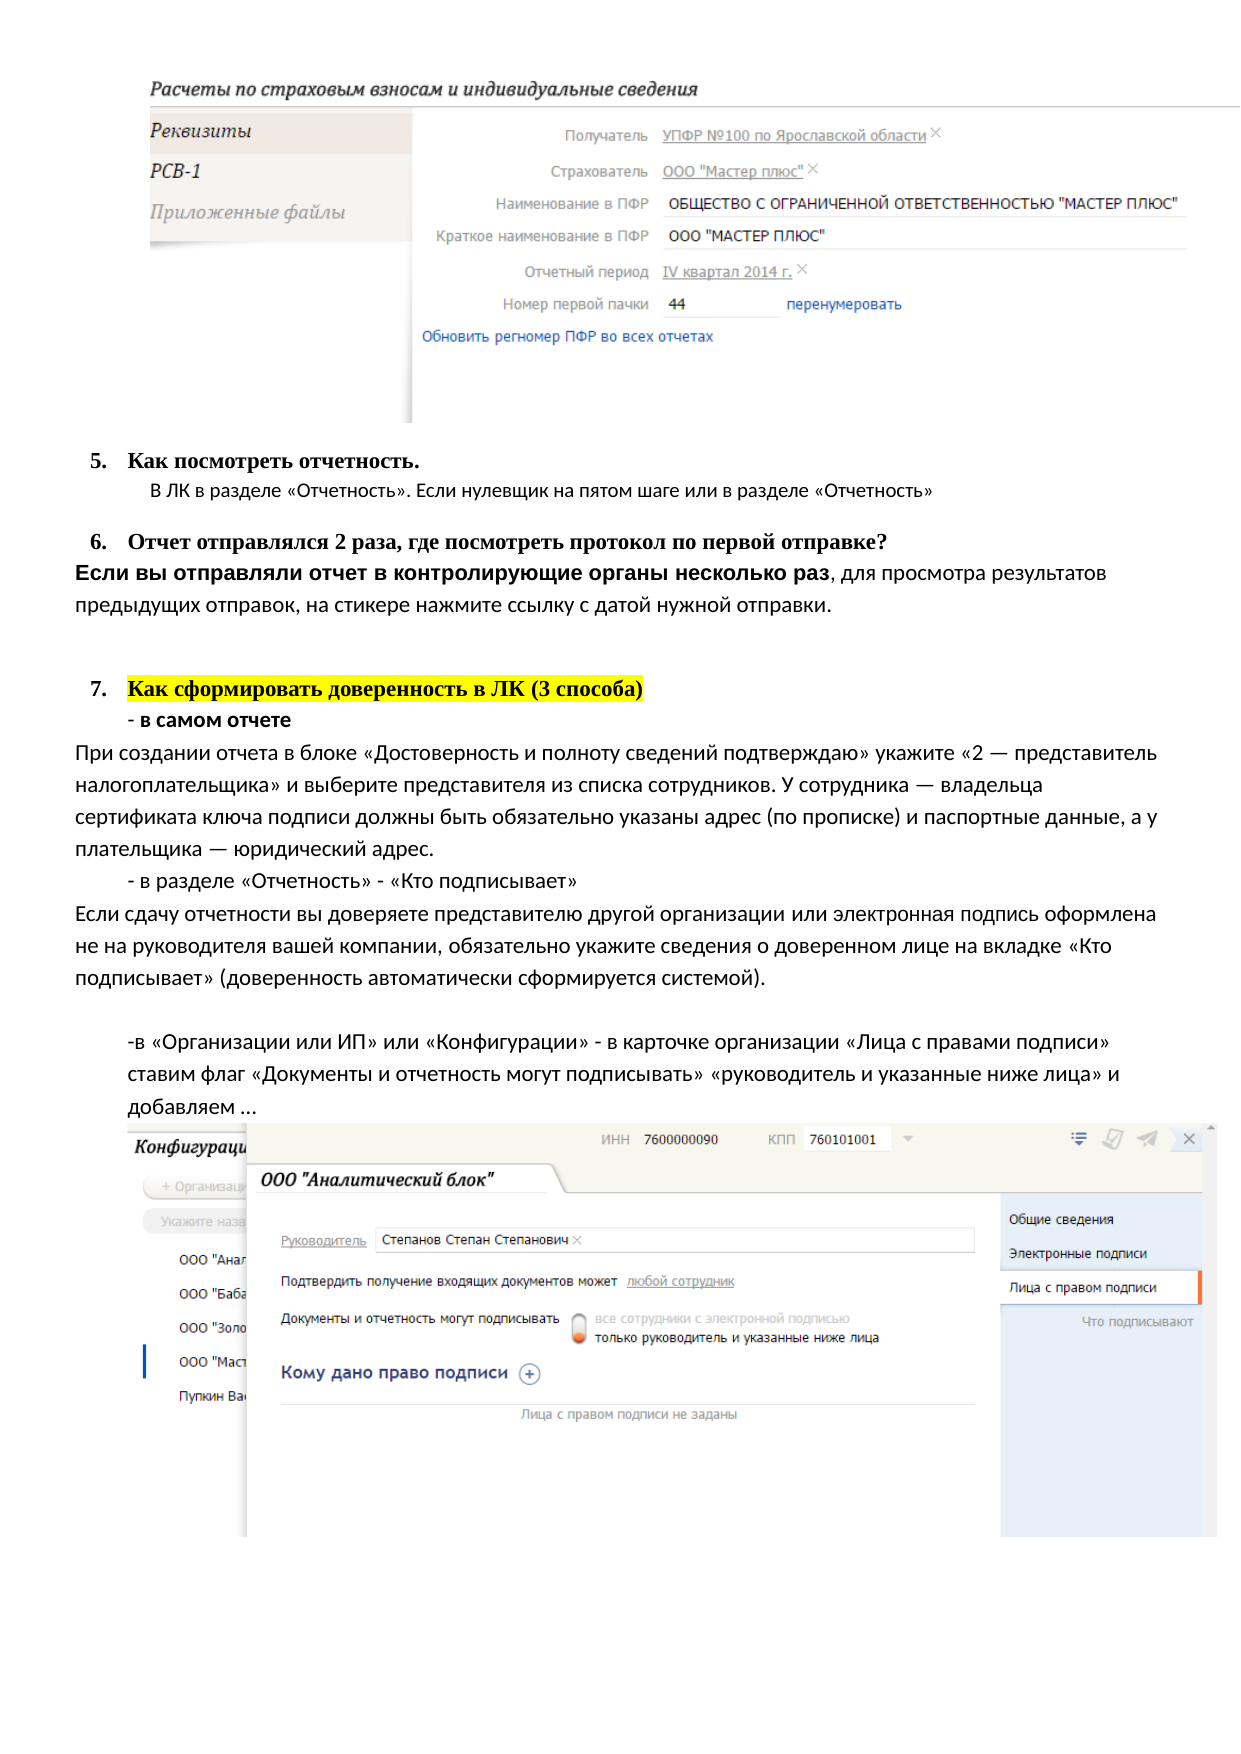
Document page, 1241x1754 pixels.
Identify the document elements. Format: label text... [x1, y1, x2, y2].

picture [150, 75, 1241, 423]
text В ЛК в разделе «Отчетность». Если нулевщик на пятом шаге или в разделе «Отчетность» [150, 478, 1165, 503]
subtitle Как посмотреть отчетность. [90, 447, 1165, 474]
text При создании отчета в блоке «Достоверность и полноту сведений подтверждаю» укажите «2 — представитель налогоплательщика» и выберите представителя из списка сотрудников. У сотрудника — владельца сертификата ключа подписи должны быть обязательно указаны адрес (по прописке) и паспортные данные, а у плательщика — юридический адрес. [75, 738, 1165, 862]
list -в «Организации или ИП» или «Конфигурации» - в карточке организации «Лица с правами подписи» ставим флаг «Документы и отчетность могут подписывать» «руководитель и указанные ниже лица» и добавляем … [127, 1027, 1165, 1120]
text Если вы отправляли отчет в контролирующие органы несколько раз, для просмотра результатов предыдущих отправок, на стикере нажмите ссылку с датой нужной отправки. [75, 558, 1165, 618]
text Если сдачу отчетности вы доверяете представителю другой организации или электронная подпись оформлена не на руководителя вашей компании, обязательно укажите сведения о доверенном лице на вкладке «Кто подписывает» (доверенность автоматически сформируется системой). [75, 899, 1165, 991]
list - в самом отчете [127, 706, 1165, 733]
subtitle Как сформировать доверенность в ЛК (3 способа) [90, 675, 1165, 702]
subtitle Отчет отправлялся 2 раза, где посмотреть протокол по первой отправке? [90, 528, 1165, 554]
picture [127, 1123, 1218, 1537]
list - в разделе «Отчетность» - «Кто подписывает» [127, 866, 1165, 894]
